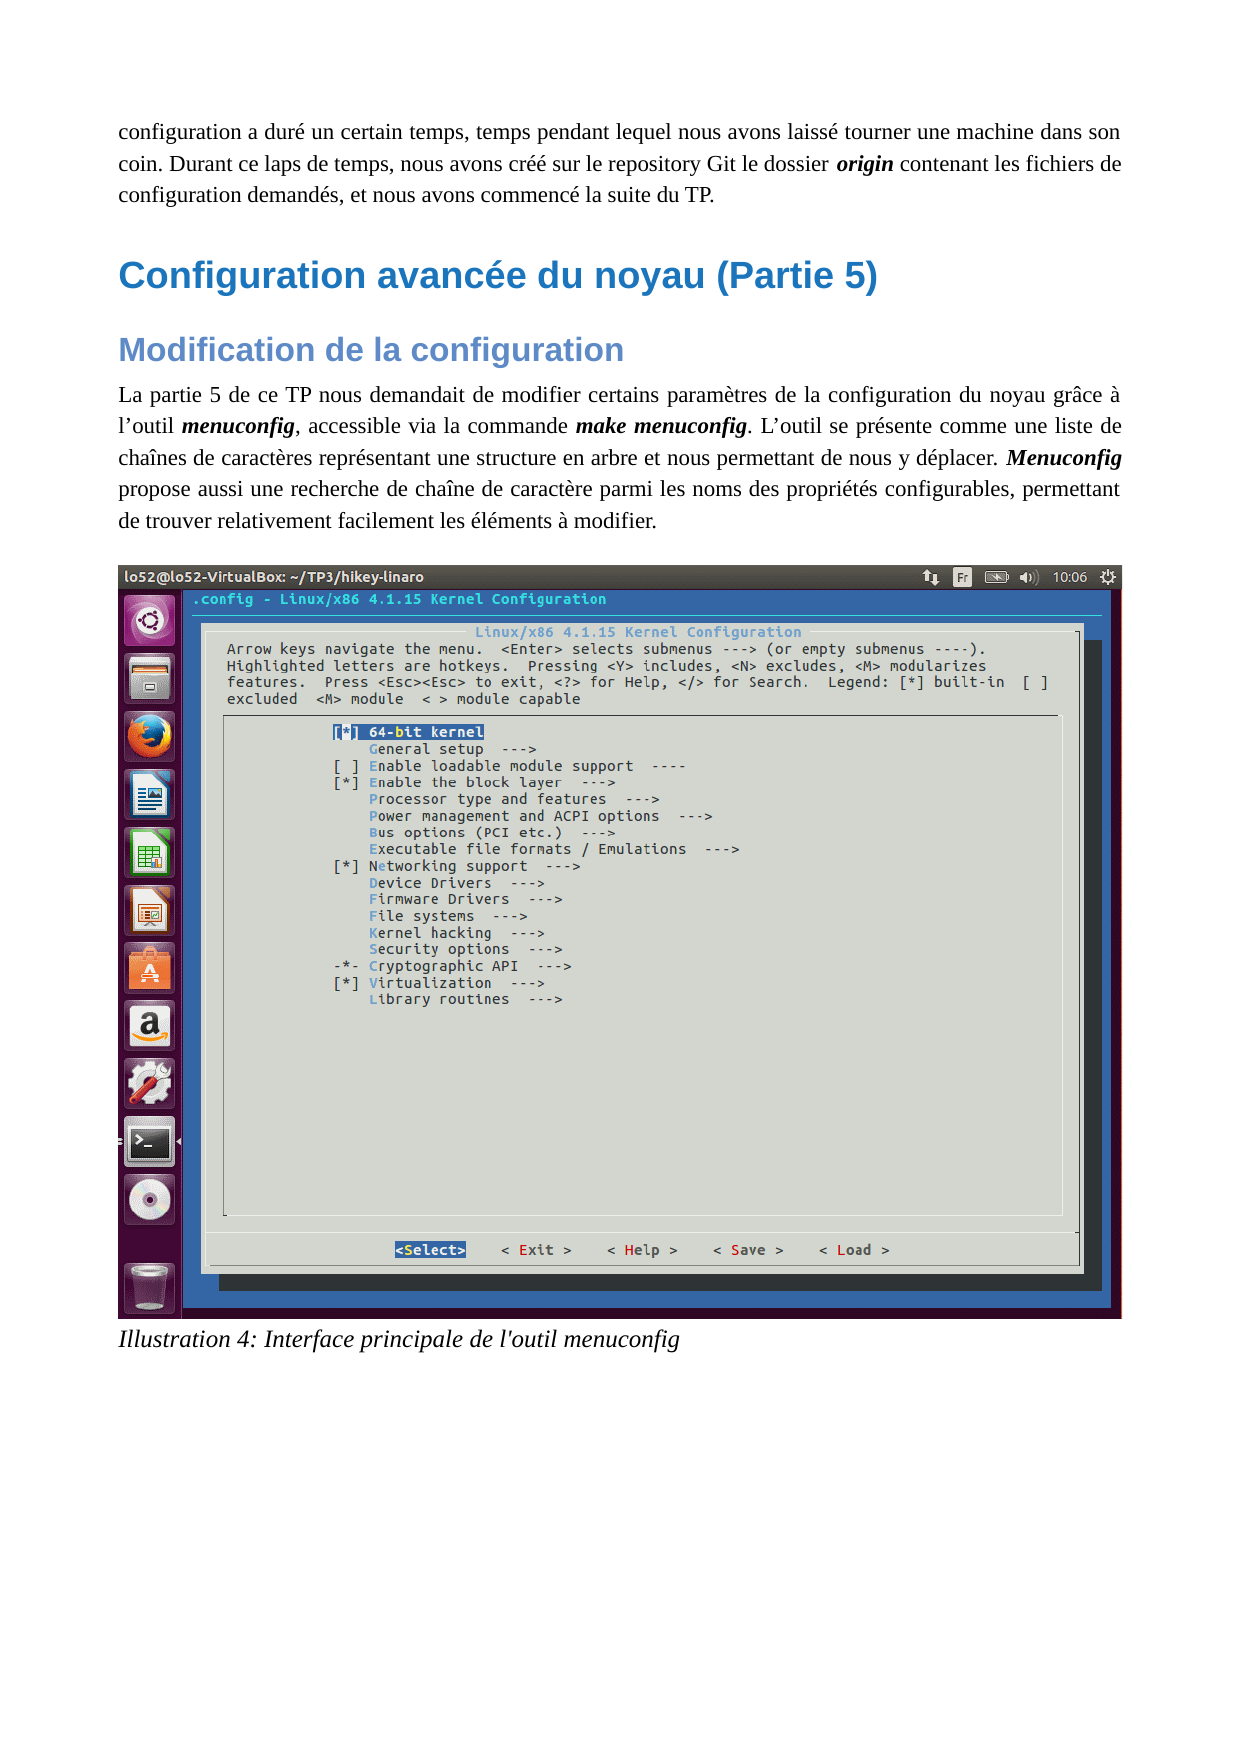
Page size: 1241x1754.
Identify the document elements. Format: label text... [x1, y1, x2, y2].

subtitle Modification de la configuration [118, 329, 1122, 368]
text La partie 5 de ce TP nous demandait de modifier certains paramètres de la configuration du noyau grâce à l’outil menuconfig, accessible via la commande make menuconfig. L’outil se présente comme une liste de chaînes de caractères représentant une structure en arbre et nous permettant de nous y déplacer. Menuconfig propose aussi une recherche de chaîne de caractère parmi les noms des propriétés configurables, permettant de trouver relativement facilement les éléments à modifier. [118, 381, 1122, 533]
subtitle Configuration avancée du noyau (Partie 5) [118, 253, 1122, 296]
picture [118, 565, 1123, 1319]
text configuration a duré un certain temps, temps pendant lequel nous avons laissé tourner une machine dans son coin. Durant ce laps de temps, nous avons créé sur le repository Git le dossier origin contenant les fichiers de configuration demandés, et nous avons commencé la suite du TP. [118, 118, 1122, 208]
text Illustration 4: Interface principale de l'outil menuconfig [118, 1319, 1122, 1353]
